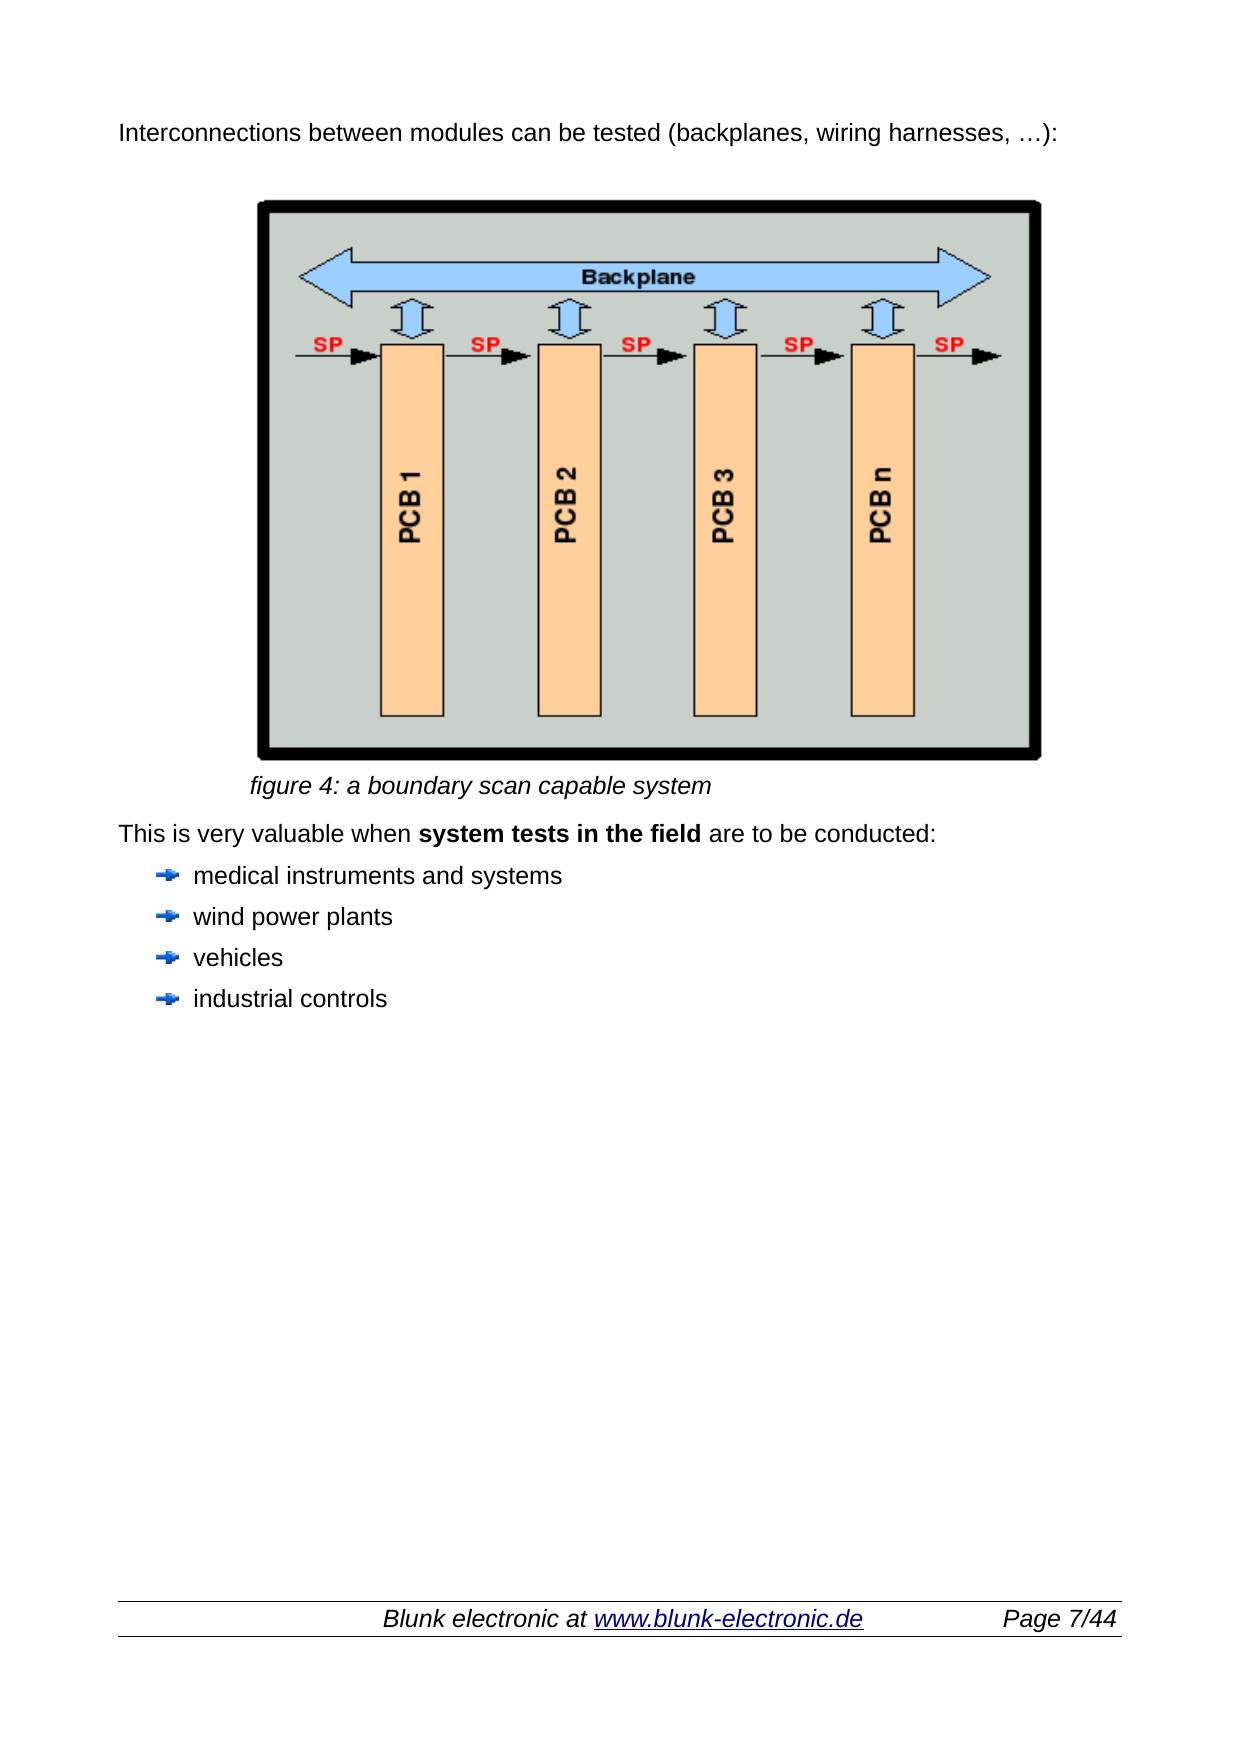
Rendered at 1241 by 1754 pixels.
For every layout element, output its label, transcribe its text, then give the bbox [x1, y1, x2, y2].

list industrial controls [156, 984, 1122, 1013]
picture [156, 910, 179, 922]
picture [156, 869, 179, 881]
picture [156, 993, 179, 1005]
text This is very valuable when system tests in the field are to be conducted: [118, 819, 1122, 848]
picture [156, 951, 179, 964]
text figure 4: a boundary scan capable system [249, 772, 1051, 800]
list wind power plants [156, 902, 1122, 931]
text Interconnections between modules can be tested (backplanes, wiring harnesses, …): [118, 118, 1122, 147]
list vehicles [156, 943, 1122, 972]
list medical instruments and systems [156, 861, 1122, 889]
picture [249, 181, 1052, 772]
